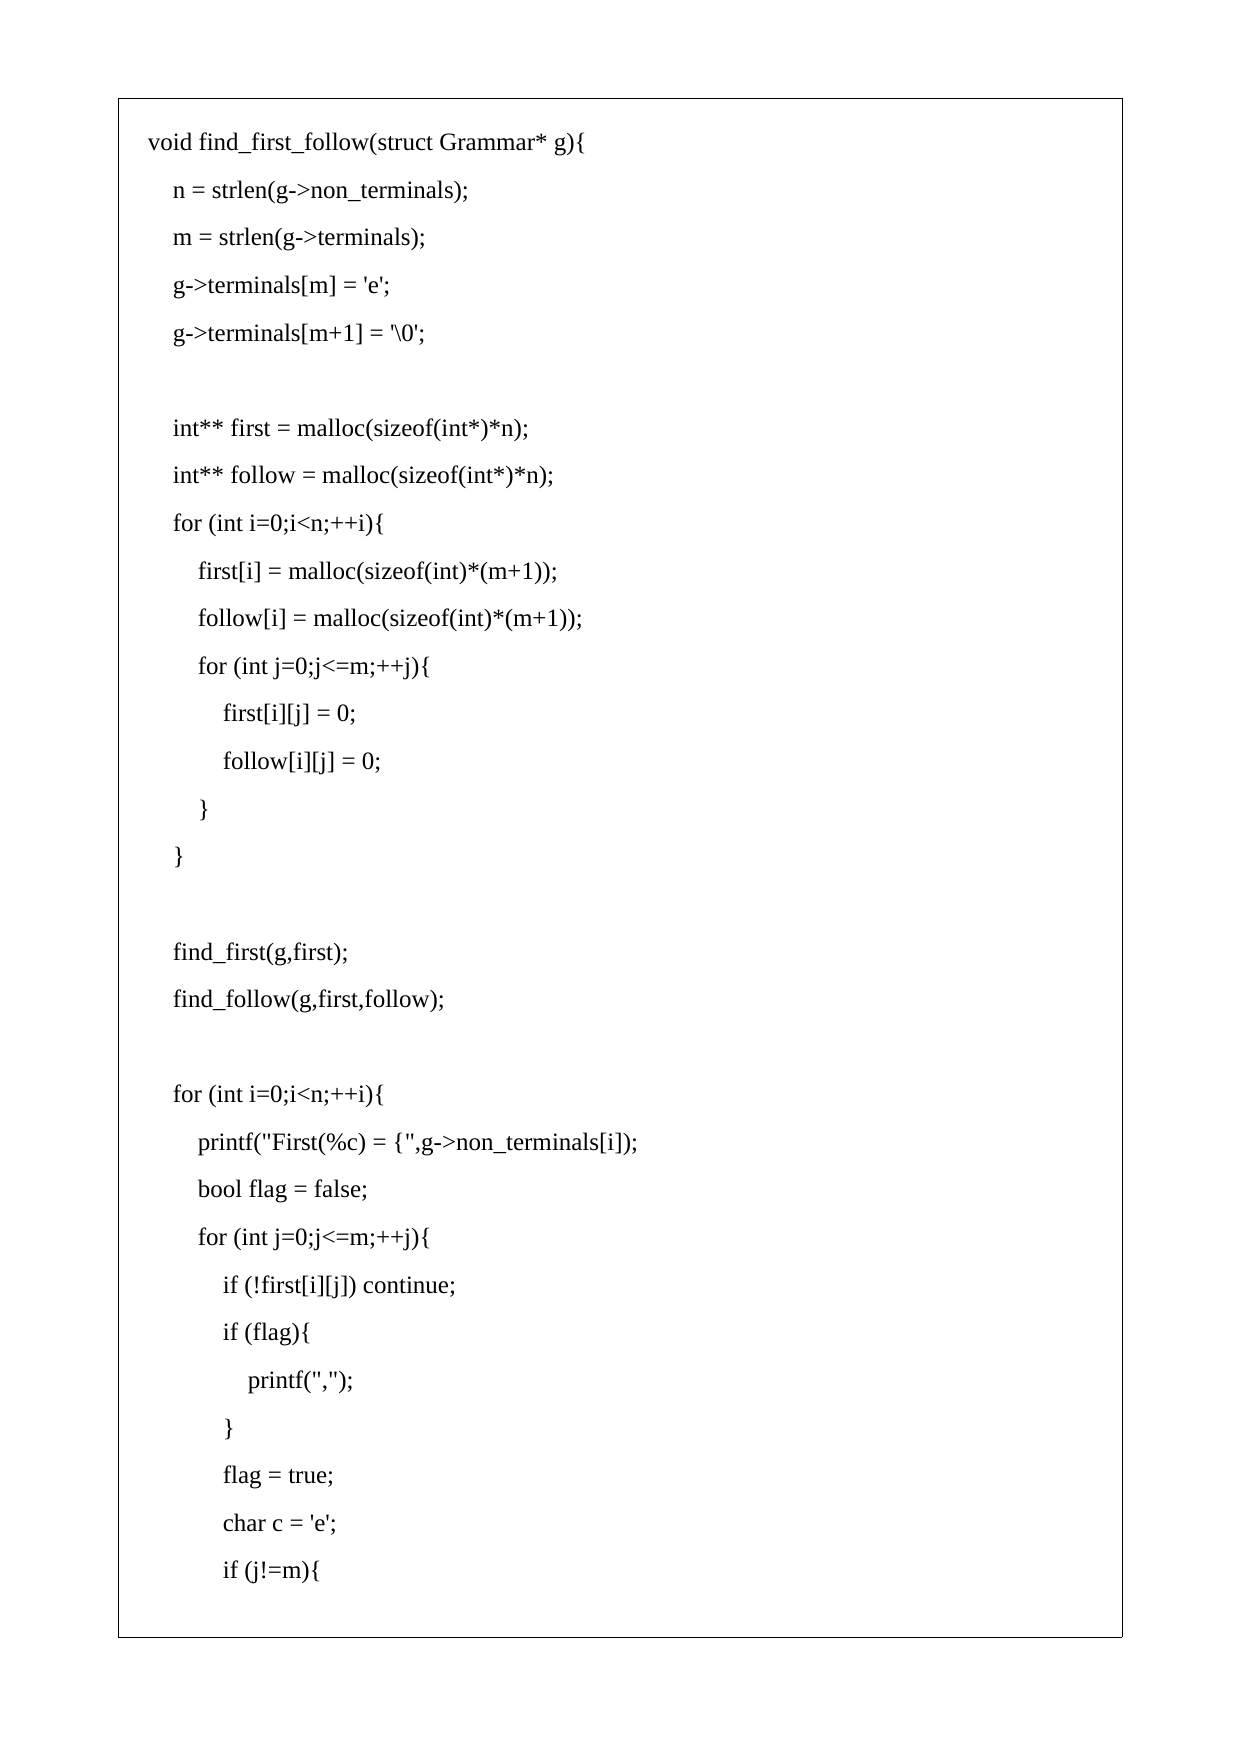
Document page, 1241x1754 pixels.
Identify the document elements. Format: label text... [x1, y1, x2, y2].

text flag = true; [148, 1460, 1092, 1489]
text if (flag){ [148, 1317, 1092, 1346]
text g->terminals[m+1] = '\0'; [148, 318, 1092, 346]
text m = strlen(g->terminals); [148, 222, 1092, 251]
text if (j!=m){ [148, 1555, 1092, 1584]
text int** follow = malloc(sizeof(int*)*n); [148, 461, 1092, 489]
text find_first(g,first); [148, 937, 1092, 965]
text follow[i][j] = 0; [148, 746, 1092, 775]
text g->terminals[m] = 'e'; [148, 270, 1092, 299]
text int** first = malloc(sizeof(int*)*n); [148, 413, 1092, 442]
text find_follow(g,first,follow); [148, 984, 1092, 1013]
text } [148, 794, 1092, 822]
text } [148, 841, 1092, 870]
text char c = 'e'; [148, 1508, 1092, 1537]
text for (int i=0;i<n;++i){ [148, 508, 1092, 537]
text first[i][j] = 0; [148, 698, 1092, 727]
text if (!first[i][j]) continue; [148, 1270, 1092, 1298]
text void find_first_follow(struct Grammar* g){ [148, 127, 1092, 156]
text for (int j=0;j<=m;++j){ [148, 651, 1092, 680]
text first[i] = malloc(sizeof(int)*(m+1)); [148, 556, 1092, 584]
text printf("First(%c) = {",g->non_terminals[i]); [148, 1127, 1092, 1156]
text } [148, 1413, 1092, 1441]
text for (int j=0;j<=m;++j){ [148, 1222, 1092, 1251]
text follow[i] = malloc(sizeof(int)*(m+1)); [148, 603, 1092, 632]
text printf(","); [148, 1365, 1092, 1394]
text for (int i=0;i<n;++i){ [148, 1079, 1092, 1108]
text bool flag = false; [148, 1174, 1092, 1203]
text n = strlen(g->non_terminals); [148, 175, 1092, 204]
